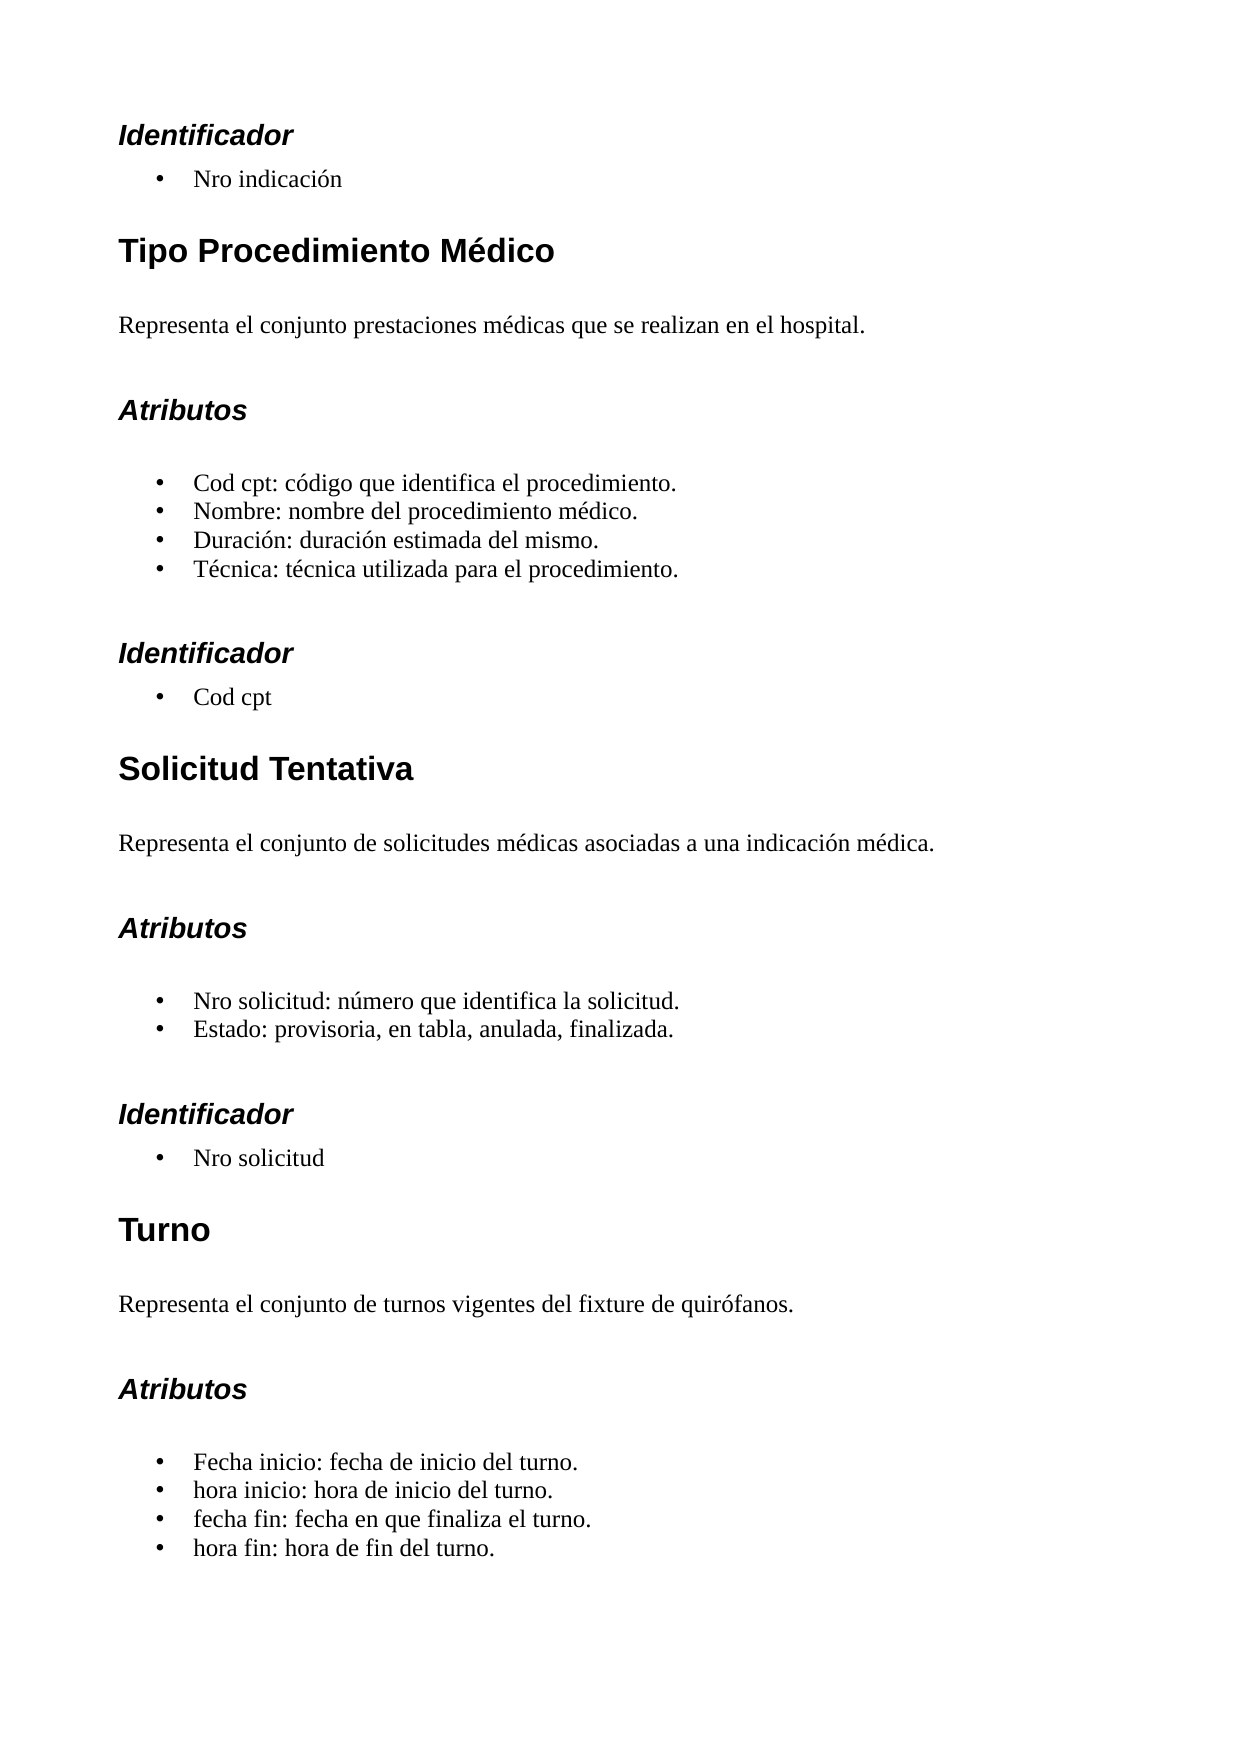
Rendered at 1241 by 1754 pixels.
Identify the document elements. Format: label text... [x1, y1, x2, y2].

list Nombre: nombre del procedimiento médico. [156, 496, 1122, 525]
list Estado: provisoria, en tabla, anulada, finalizada. [156, 1014, 1122, 1043]
subtitle Identificador [118, 118, 1122, 152]
subtitle Tipo Procedimiento Médico [118, 230, 1122, 269]
list Duración: duración estimada del mismo. [156, 525, 1122, 554]
subtitle Identificador [118, 1097, 1122, 1131]
list Técnica: técnica utilizada para el procedimiento. [156, 554, 1122, 583]
list Nro solicitud: número que identifica la solicitud. [156, 986, 1122, 1014]
subtitle Atributos [118, 393, 1122, 426]
text Representa el conjunto de solicitudes médicas asociadas a una indicación médica. [118, 828, 1122, 857]
subtitle Identificador [118, 636, 1122, 670]
subtitle Solicitud Tentativa [118, 749, 1122, 787]
text Representa el conjunto de turnos vigentes del fixture de quirófanos. [118, 1289, 1122, 1318]
subtitle Atributos [118, 911, 1122, 944]
subtitle Atributos [118, 1372, 1122, 1405]
list Cod cpt: código que identifica el procedimiento. [156, 468, 1122, 496]
subtitle Turno [118, 1209, 1122, 1248]
list Nro solicitud [156, 1143, 1122, 1172]
list fecha fin: fecha en que finaliza el turno. [156, 1504, 1122, 1533]
list hora inicio: hora de inicio del turno. [156, 1475, 1122, 1504]
list Nro indicación [156, 164, 1122, 193]
list hora fin: hora de fin del turno. [156, 1533, 1122, 1562]
list Fecha inicio: fecha de inicio del turno. [156, 1447, 1122, 1475]
text Representa el conjunto prestaciones médicas que se realizan en el hospital. [118, 310, 1122, 339]
list Cod cpt [156, 682, 1122, 711]
